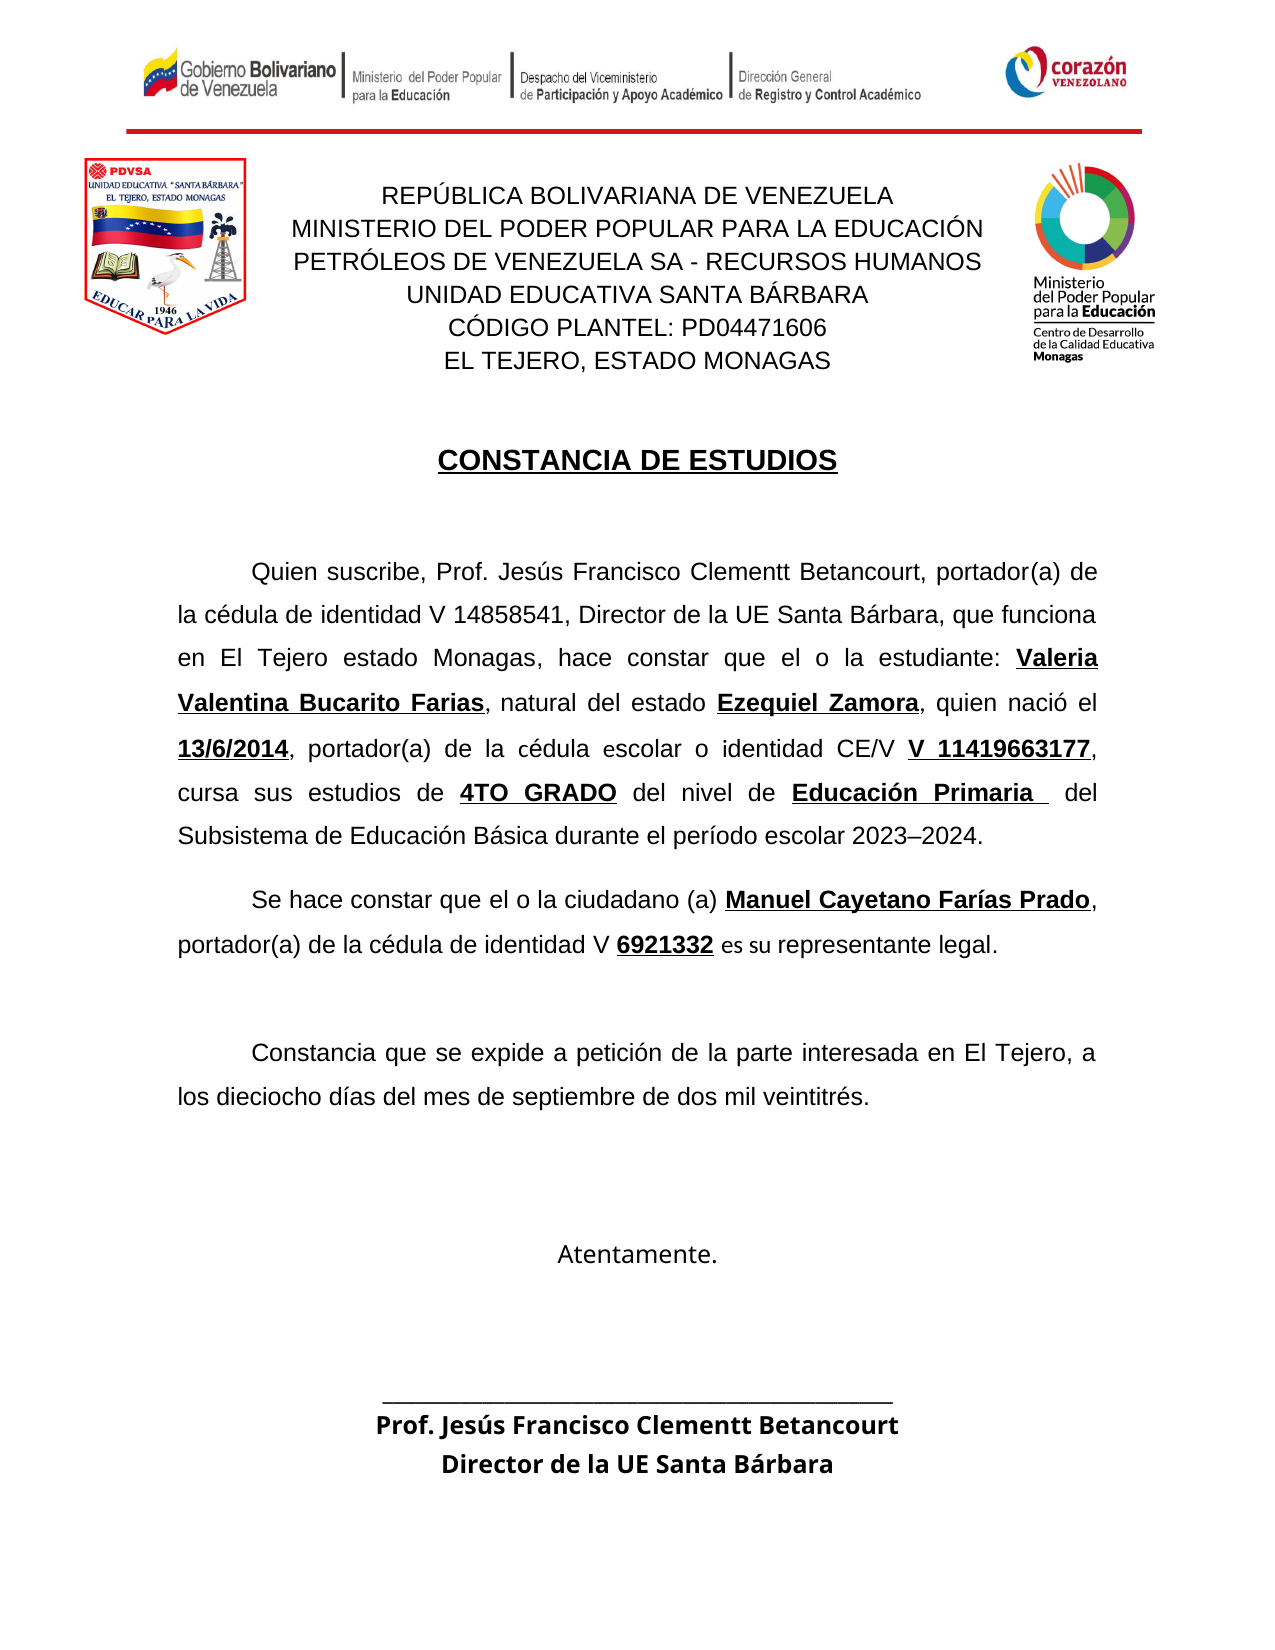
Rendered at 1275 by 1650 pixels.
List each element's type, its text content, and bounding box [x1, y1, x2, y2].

subtitle MINISTERIO DEL PODER POPULAR PARA LA EDUCACIÓN [252, 214, 978, 242]
picture [126, 11, 1142, 134]
text Atentamente. [177, 1237, 1098, 1271]
text ______________________________________________ [177, 1373, 1098, 1407]
text CÓDIGO PLANTEL: PD04471606 [177, 313, 978, 341]
subtitle PETRÓLEOS DE VENEZUELA SA - RECURSOS HUMANOS [252, 247, 978, 275]
text Quien suscribe, Prof. Jesús Francisco Clementt Betancourt, portador(a) de la cédula de identidad V 14858541, Director de la UE Santa Bárbara, que funciona en El Tejero estado Monagas, hace constar que el o la estudiante: Valeria Valentina Bucarito Farias, natural del estado Ezequiel Zamora, quien nació el 13/6/2014, portador(a) de la cédula escolar o identidad CE/V V 11419663177, cursa sus estudios de 4TO GRADO del nivel de Educación Primaria del Subsistema de Educación Básica durante el período escolar 2023–2024. [177, 557, 1098, 849]
text Prof. Jesús Francisco Clementt Betancourt [177, 1407, 1098, 1441]
text EL TEJERO, ESTADO MONAGAS [177, 346, 978, 374]
text Director de la UE Santa Bárbara [177, 1447, 1098, 1481]
picture [79, 158, 252, 335]
subtitle REPÚBLICA BOLIVARIANA DE VENEZUELA [252, 181, 978, 209]
text UNIDAD EDUCATIVA SANTA BÁRBARA [252, 280, 978, 308]
text Se hace constar que el o la ciudadano (a) Manuel Cayetano Farías Prado, portador(a) de la cédula de identidad V 6921332 es su representante legal. [177, 885, 1098, 959]
subtitle CONSTANCIA DE ESTUDIOS [177, 443, 1098, 476]
picture [978, 153, 1200, 377]
text Constancia que se expide a petición de la parte interesada en El Tejero, a los dieciocho días del mes de septiembre de dos mil veintitrés. [177, 1038, 1098, 1110]
